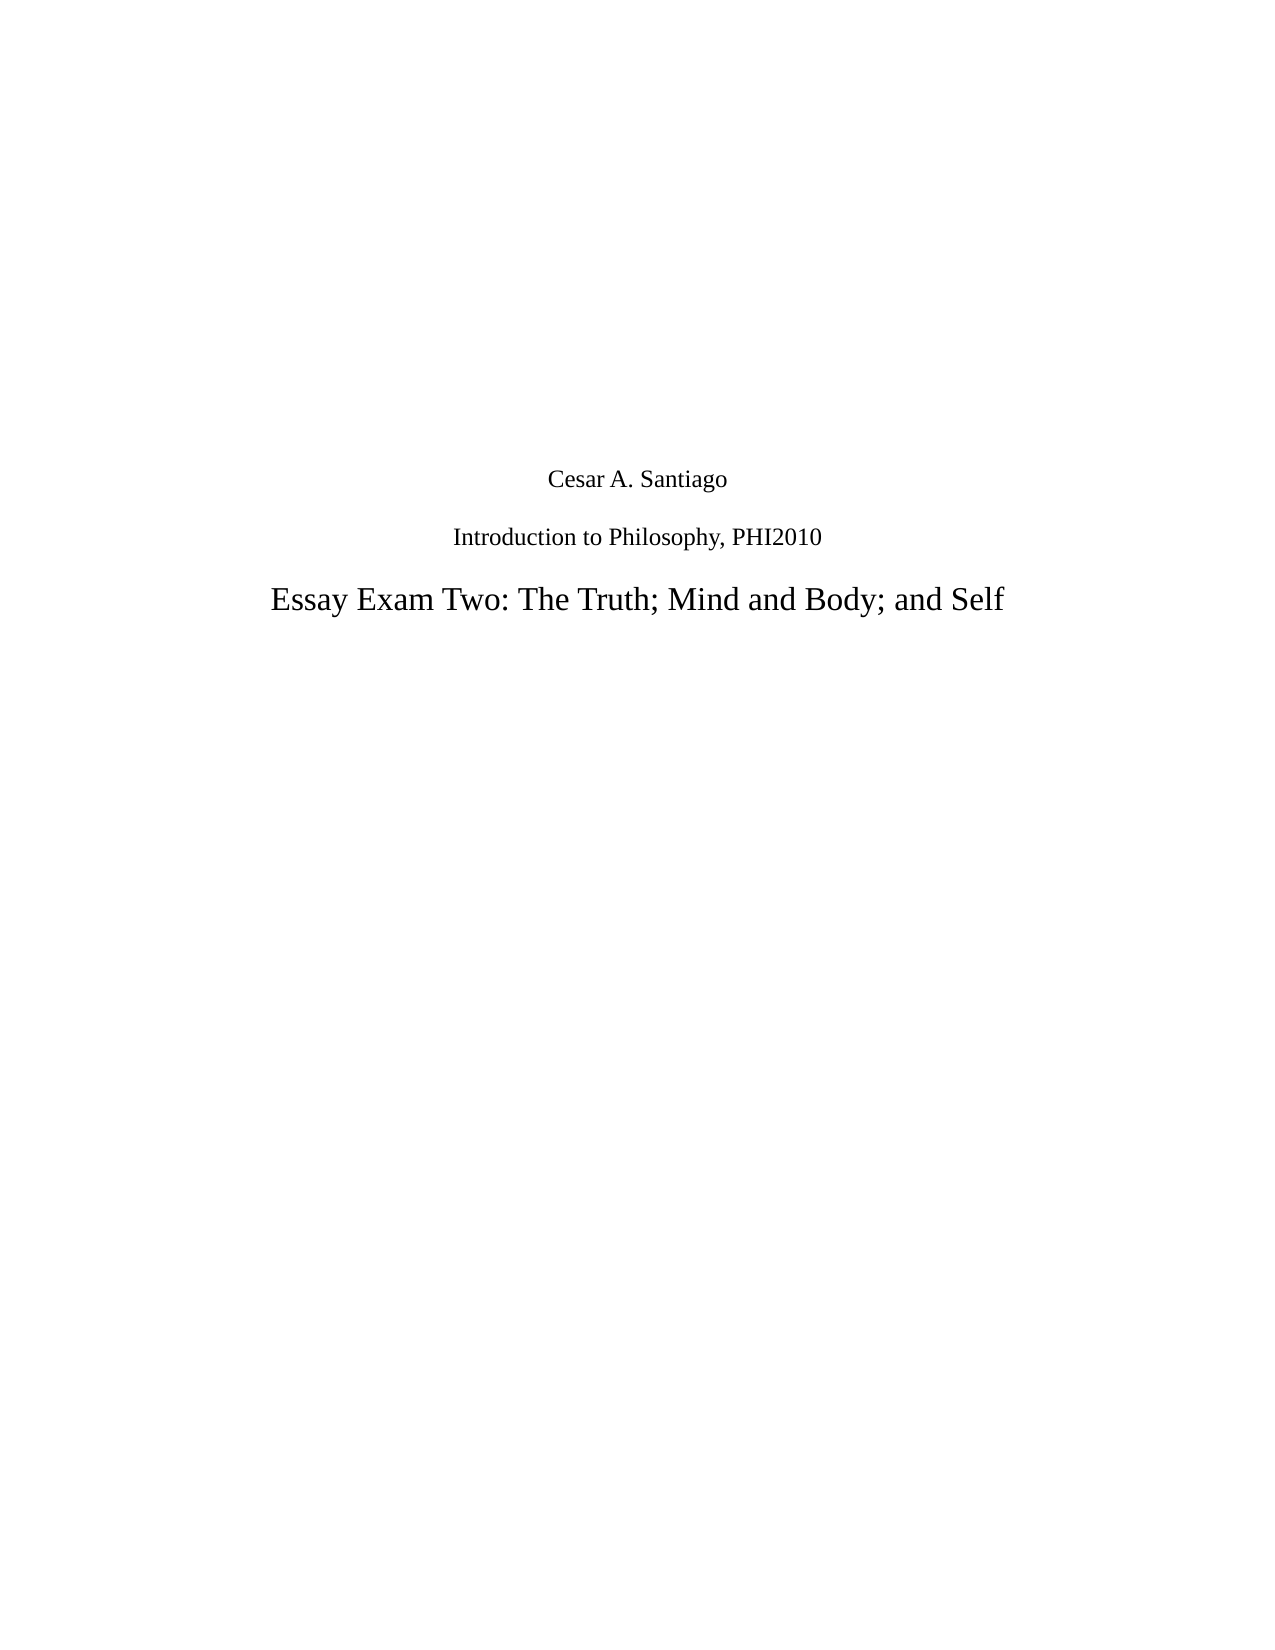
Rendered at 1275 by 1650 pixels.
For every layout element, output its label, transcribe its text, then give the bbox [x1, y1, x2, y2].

text Cesar A. Santiago [118, 464, 1157, 493]
text Essay Exam Two: The Truth; Mind and Body; and Self [118, 579, 1157, 618]
text Introduction to Philosophy, PHI2010 [118, 522, 1157, 551]
